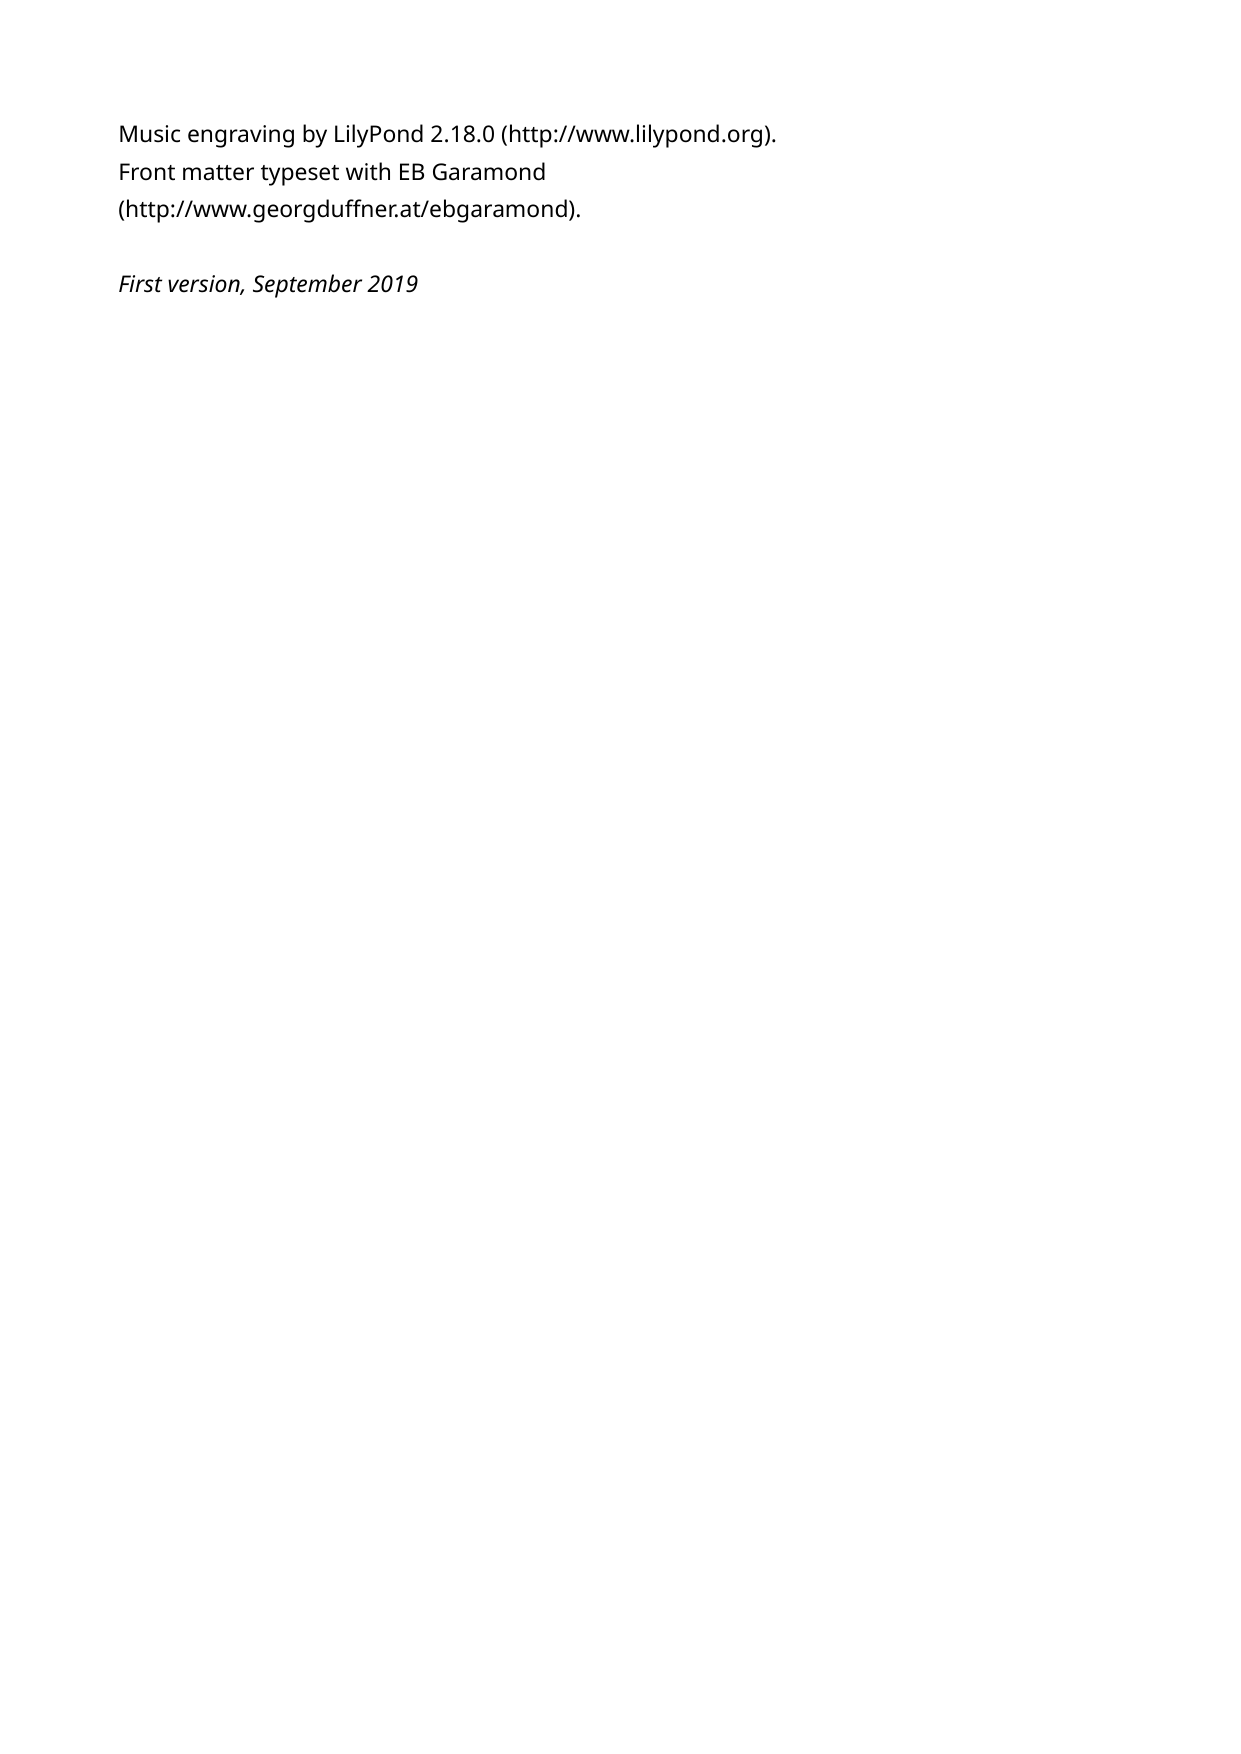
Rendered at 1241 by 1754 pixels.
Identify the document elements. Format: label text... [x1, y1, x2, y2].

text Music engraving by LilyPond 2.18.0 (http://www.lilypond.org). Front matter typeset with EB Garamond (http://www.georgduffner.at/ebgaramond). [118, 118, 1004, 224]
text First version, September 2019 [118, 268, 1004, 299]
